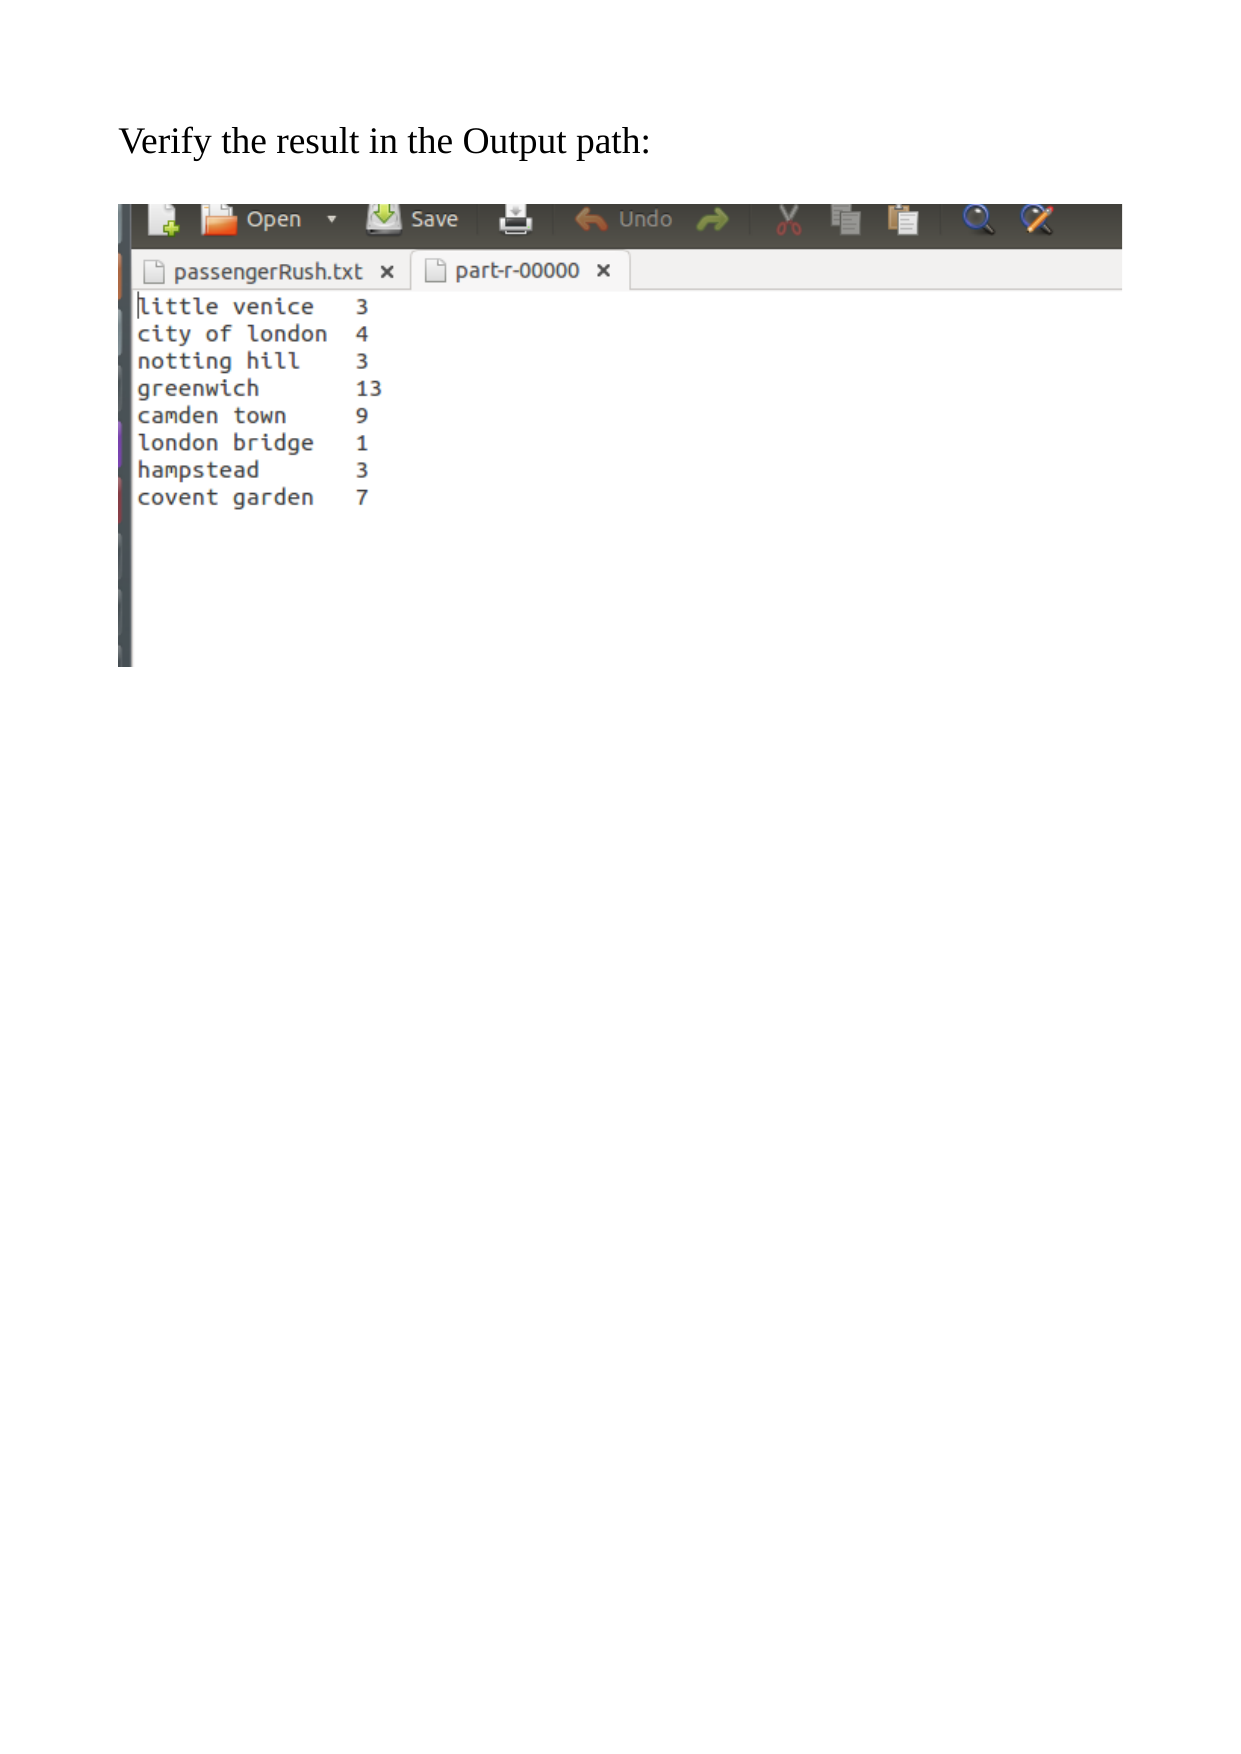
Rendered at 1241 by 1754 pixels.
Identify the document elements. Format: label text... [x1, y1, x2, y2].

text Verify the result in the Output path: [118, 118, 1122, 161]
picture [118, 204, 1123, 667]
